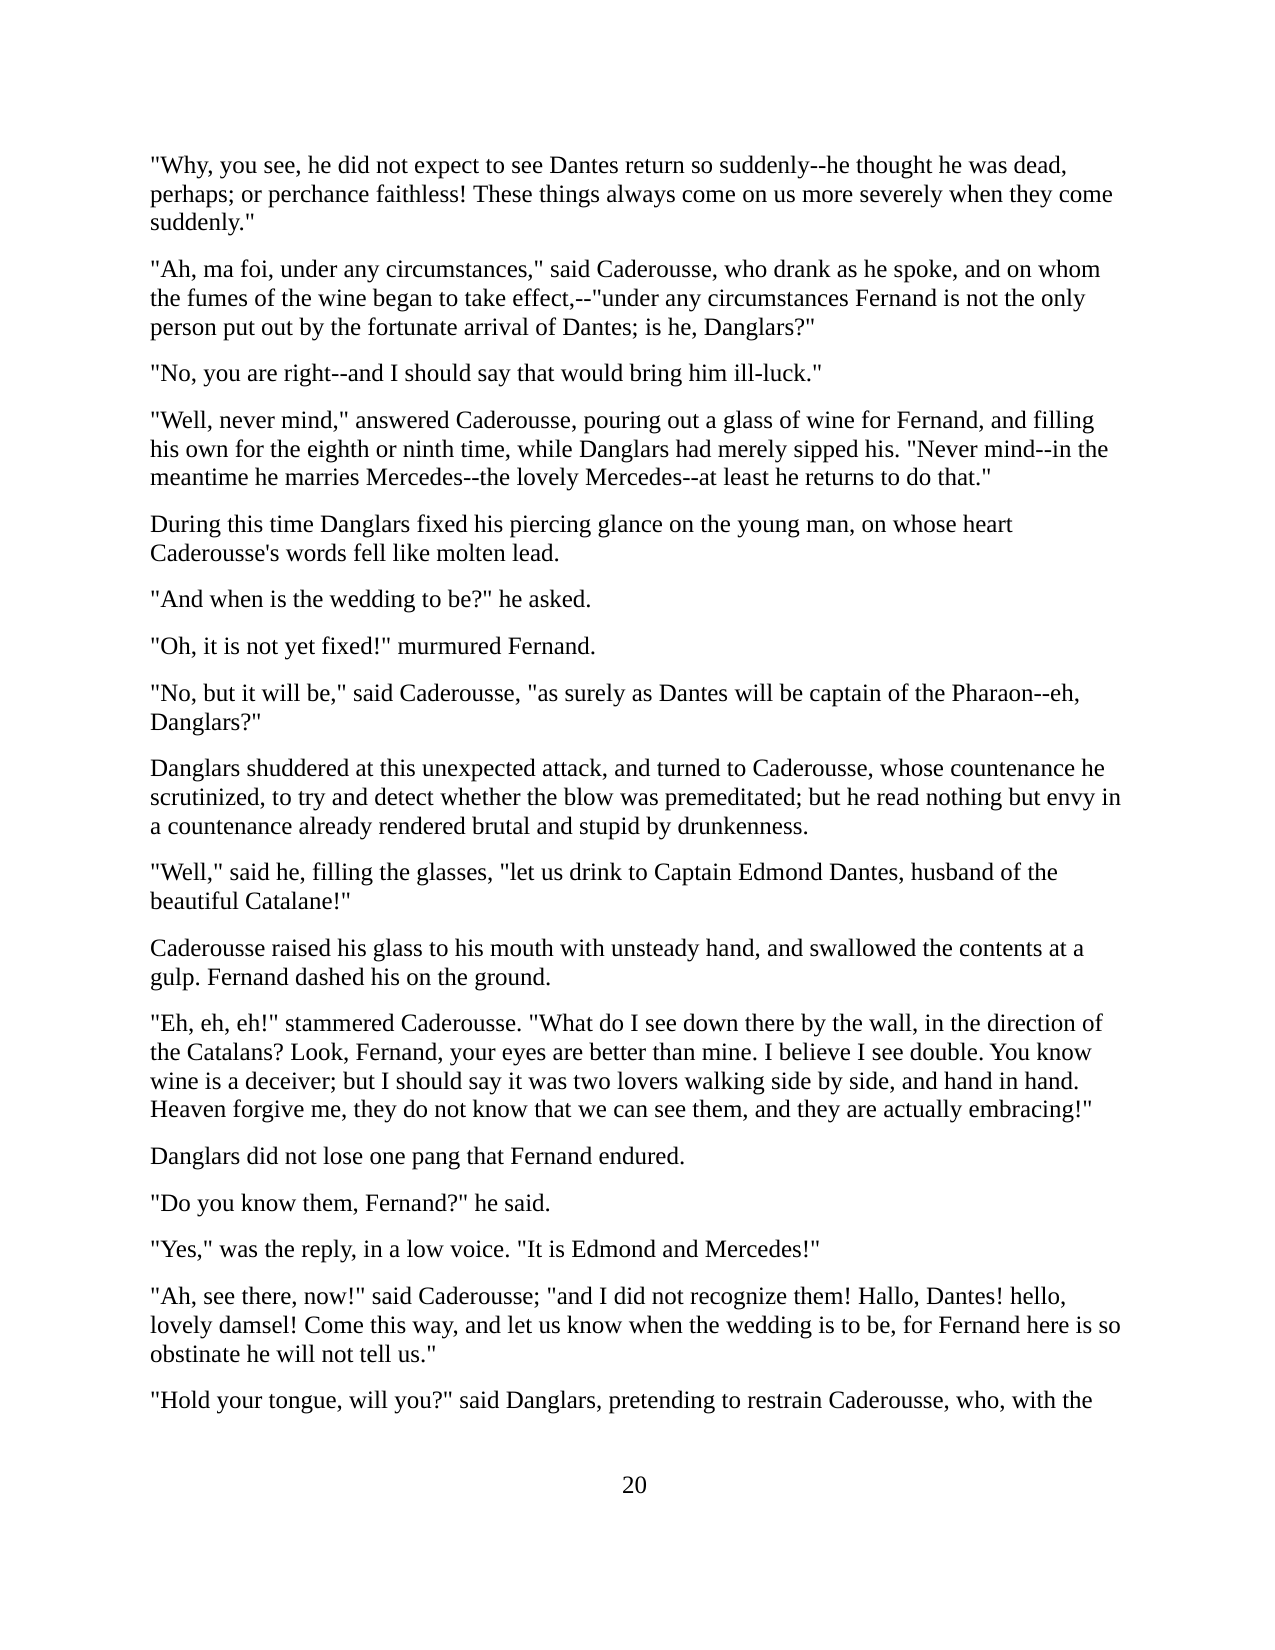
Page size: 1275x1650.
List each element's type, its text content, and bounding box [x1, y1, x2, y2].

text "No, but it will be," said Caderousse, "as surely as Dantes will be captain of the Pharaon--eh, Danglars?" [150, 678, 1125, 735]
text "Why, you see, he did not expect to see Dantes return so suddenly--he thought he was dead, perhaps; or perchance faithless! These things always come on us more severely when they come suddenly." [150, 150, 1125, 236]
text "Ah, see there, now!" said Caderousse; "and I did not recognize them! Hallo, Dantes! hello, lovely damsel! Come this way, and let us know when the wedding is to be, for Fernand here is so obstinate he will not tell us." [150, 1281, 1125, 1367]
text "Hold your tongue, will you?" said Danglars, pretending to restrain Caderousse, who, with the [150, 1385, 1125, 1414]
text "And when is the wedding to be?" he asked. [150, 584, 1125, 613]
text "Eh, eh, eh!" stammered Caderousse. "What do I see down there by the wall, in the direction of the Catalans? Look, Fernand, your eyes are better than mine. I believe I see double. You know wine is a deceiver; but I should say it was two lovers walking side by side, and hand in hand. Heaven forgive me, they do not know that we can see them, and they are actually embracing!" [150, 1008, 1125, 1123]
text "Well, never mind," answered Caderousse, pouring out a glass of wine for Fernand, and filling his own for the eighth or ninth time, while Danglars had merely sipped his. "Never mind--in the meantime he marries Mercedes--the lovely Mercedes--at least he returns to do that." [150, 405, 1125, 491]
text Danglars shuddered at this unexpected attack, and turned to Caderousse, whose countenance he scrutinized, to try and detect whether the blow was premeditated; but he read nothing but envy in a countenance already rendered brutal and stupid by drunkenness. [150, 753, 1125, 839]
text "No, you are right--and I should say that would bring him ill-luck." [150, 358, 1125, 387]
text "Do you know them, Fernand?" he said. [150, 1188, 1125, 1217]
text Danglars did not lose one pang that Fernand endured. [150, 1141, 1125, 1170]
text "Ah, ma foi, under any circumstances," said Caderousse, who drank as he spoke, and on whom the fumes of the wine began to take effect,--"under any circumstances Fernand is not the only person put out by the fortunate arrival of Dantes; is he, Danglars?" [150, 254, 1125, 340]
text "Well," said he, filling the glasses, "let us drink to Captain Edmond Dantes, husband of the beautiful Catalane!" [150, 857, 1125, 915]
text Caderousse raised his glass to his mouth with unsteady hand, and swallowed the contents at a gulp. Fernand dashed his on the ground. [150, 933, 1125, 990]
text "Yes," was the reply, in a low voice. "It is Edmond and Mercedes!" [150, 1234, 1125, 1263]
text During this time Danglars fixed his piercing glance on the young man, on whose heart Caderousse's words fell like molten lead. [150, 509, 1125, 567]
text "Oh, it is not yet fixed!" murmured Fernand. [150, 631, 1125, 660]
